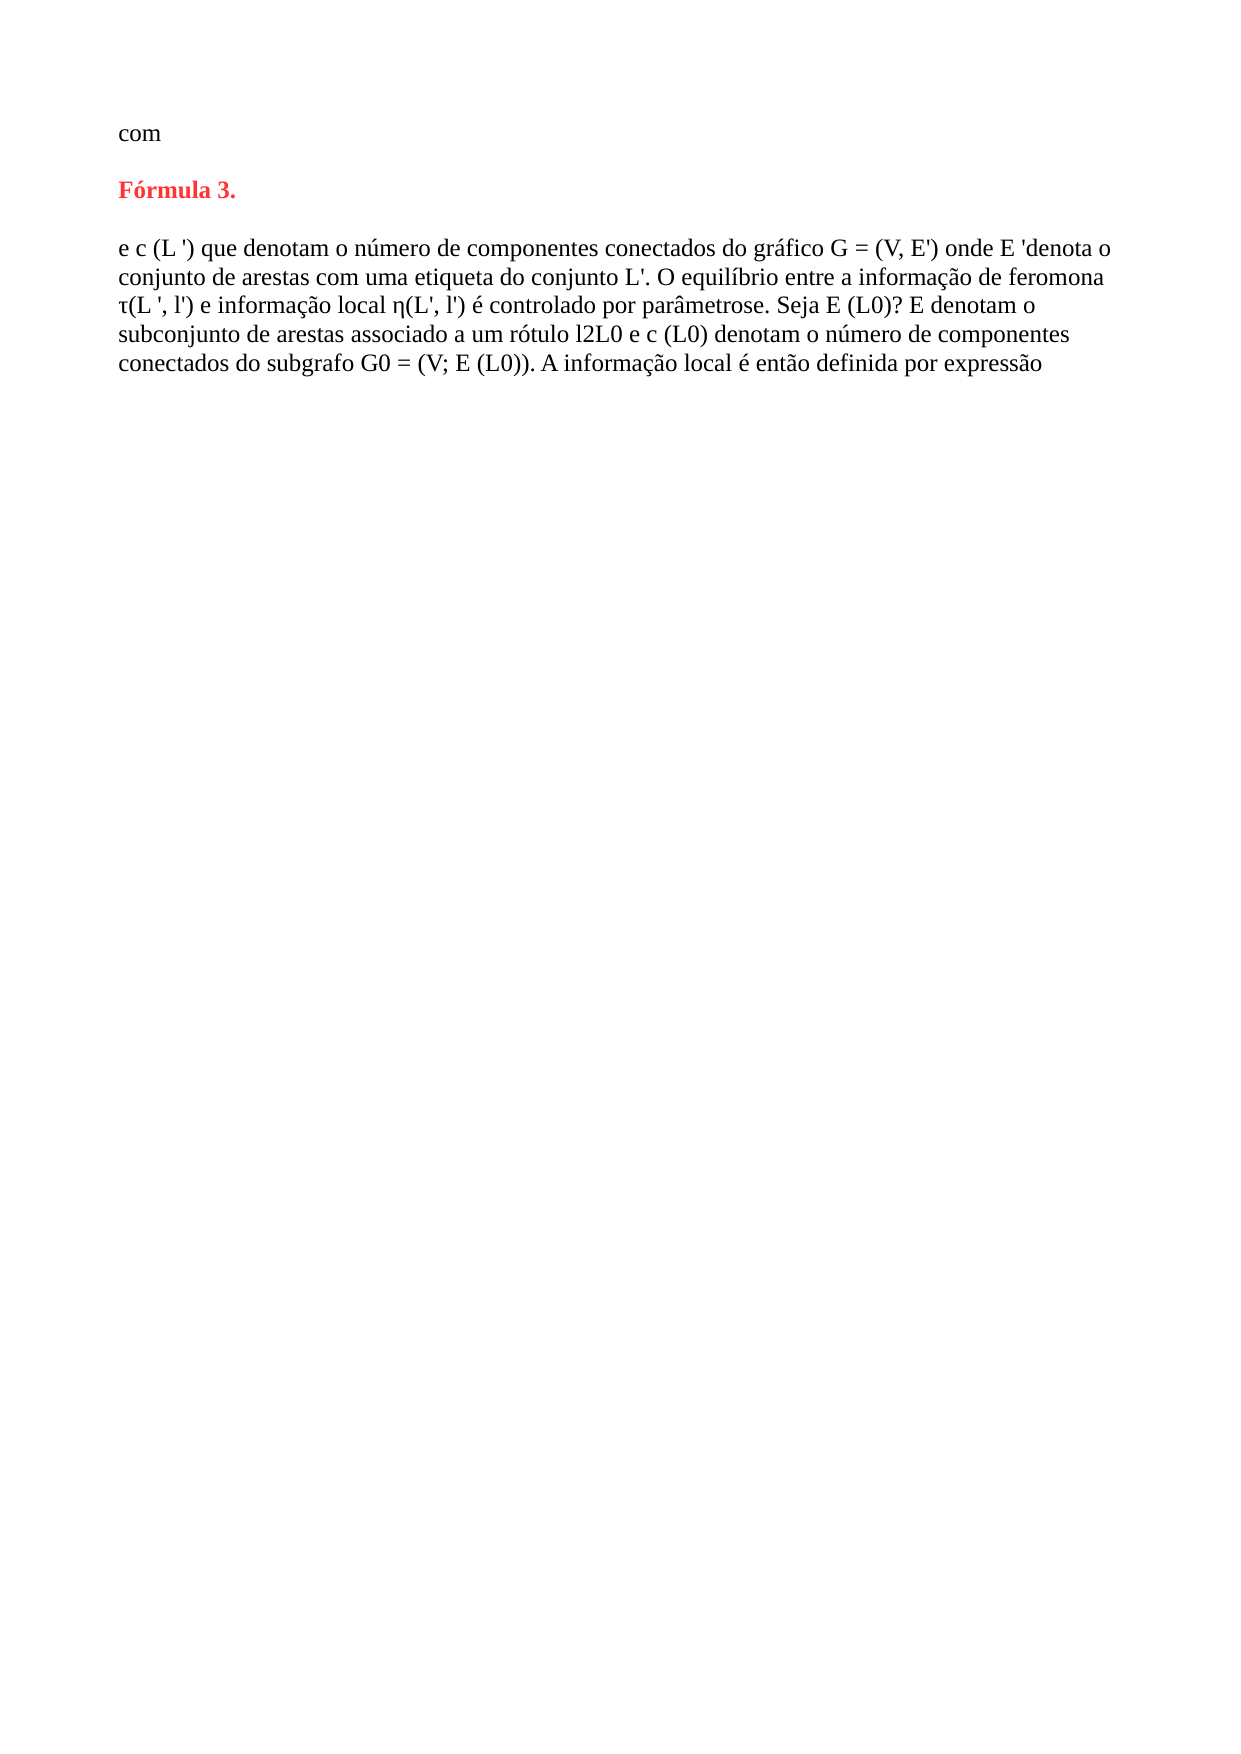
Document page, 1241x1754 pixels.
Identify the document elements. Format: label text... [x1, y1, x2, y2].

text e c (L ') que denotam o número de componentes conectados do gráfico G = (V, E') onde E 'denota o conjunto de arestas com uma etiqueta do conjunto L'. O equilíbrio entre a informação de feromona τ(L ', l') e informação local η(L', l') é controlado por parâmetrose. Seja E (L0)? E denotam o subconjunto de arestas associado a um rótulo l2L0 e c (L0) denotam o número de componentes conectados do subgrafo G0 = (V; E (L0)). A informação local é então definida por expressão [118, 233, 1122, 377]
text com [118, 118, 1122, 147]
text Fórmula 3. [118, 176, 1122, 204]
